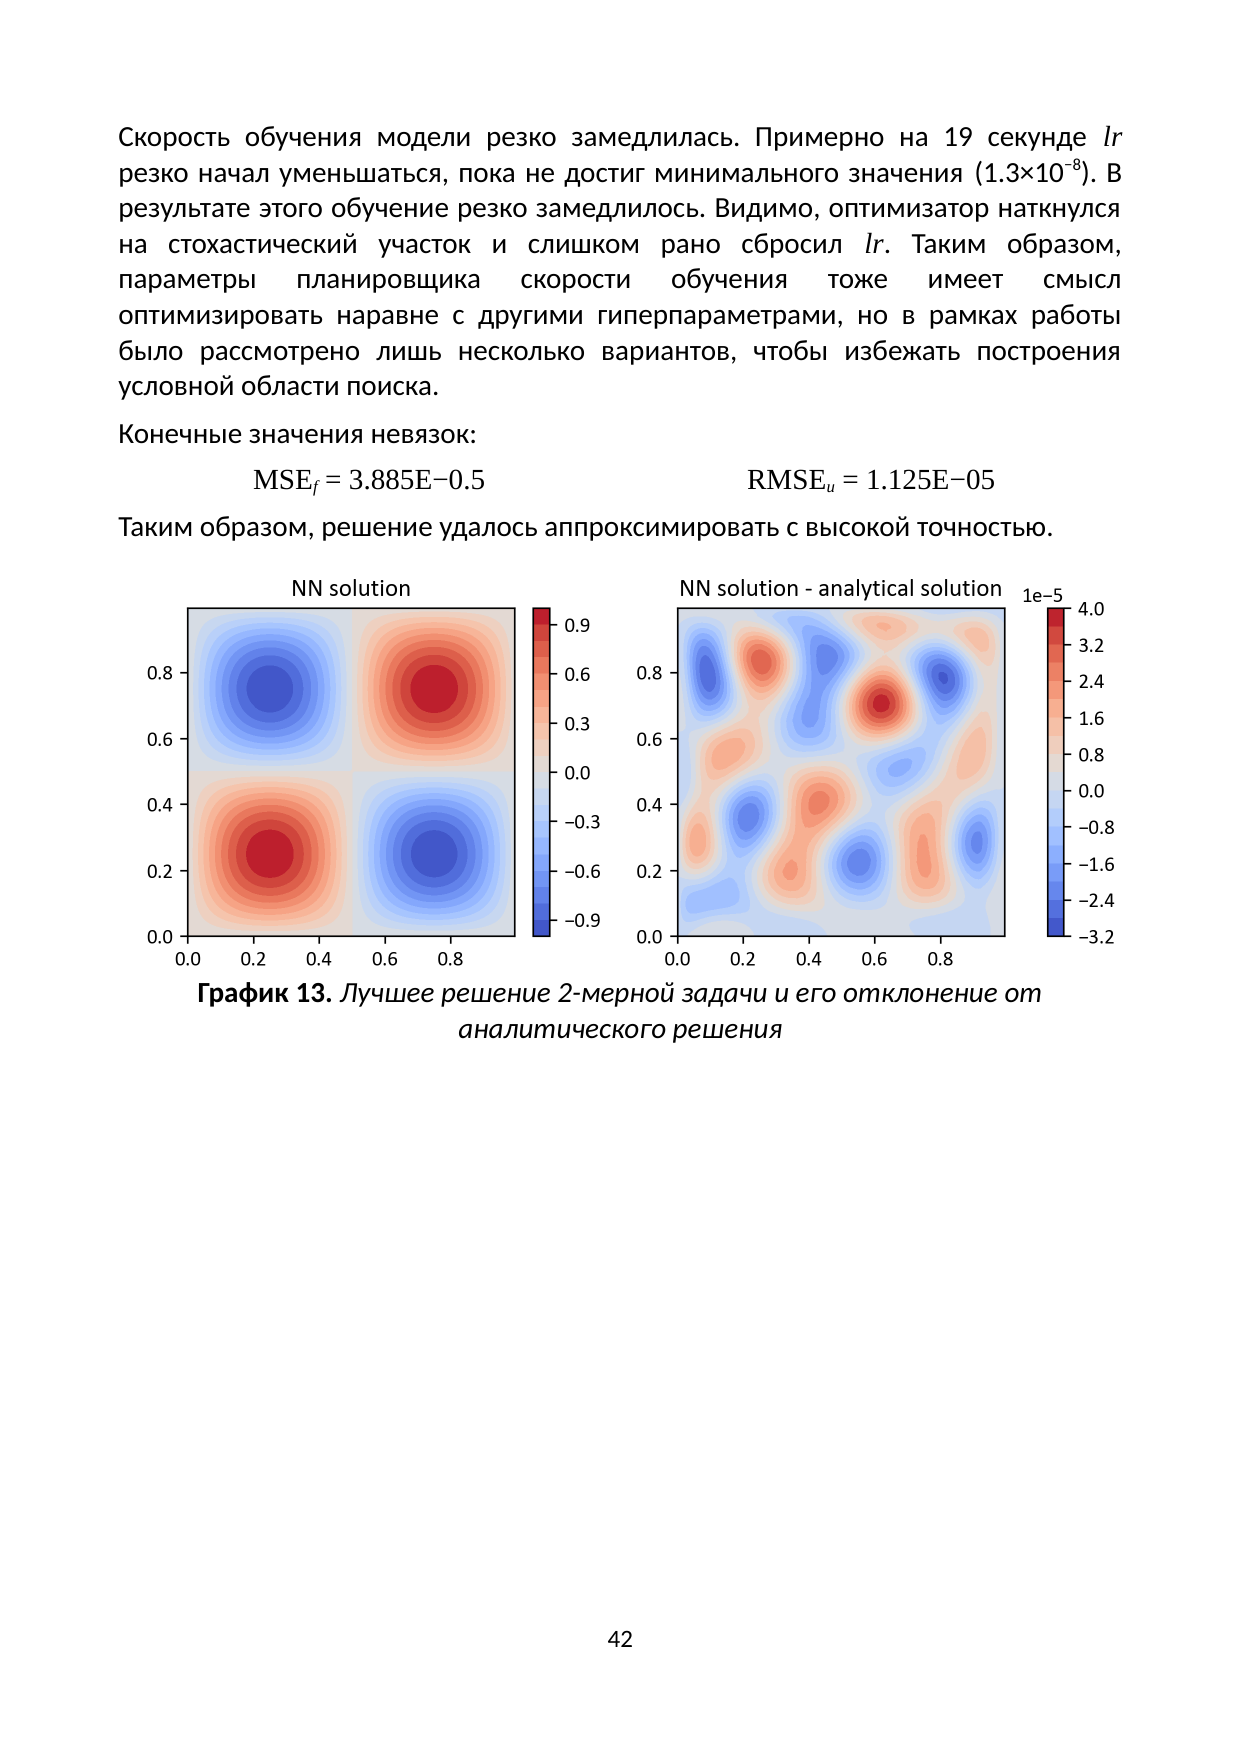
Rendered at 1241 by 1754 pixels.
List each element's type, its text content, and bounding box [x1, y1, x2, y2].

table_header RMSEu = 1.125E−05 [620, 462, 1122, 508]
table_header MSEf = 3.885E−0.5 [118, 462, 620, 508]
text Конечные значения невязок: [118, 415, 1122, 451]
picture [118, 572, 1122, 975]
text График 13. Лучшее решение 2-мерной задачи и его отклонение от аналитического решения [118, 975, 1122, 1045]
text Таким образом, решение удалось аппроксимировать с высокой точностью. [118, 508, 1122, 543]
text Скорость обучения модели резко замедлилась. Примерно на 19 секунде lr резко начал уменьшаться, пока не достиг минимального значения (1.3×10−8). В результате этого обучение резко замедлилось. Видимо, оптимизатор наткнулся на стохастический участок и слишком рано сбросил lr. Таким образом, параметры планировщика скорости обучения тоже имеет смысл оптимизировать наравне с другими гиперпараметрами, но в рамках работы было рассмотрено лишь несколько вариантов, чтобы избежать построения условной области поиска. [118, 118, 1122, 403]
